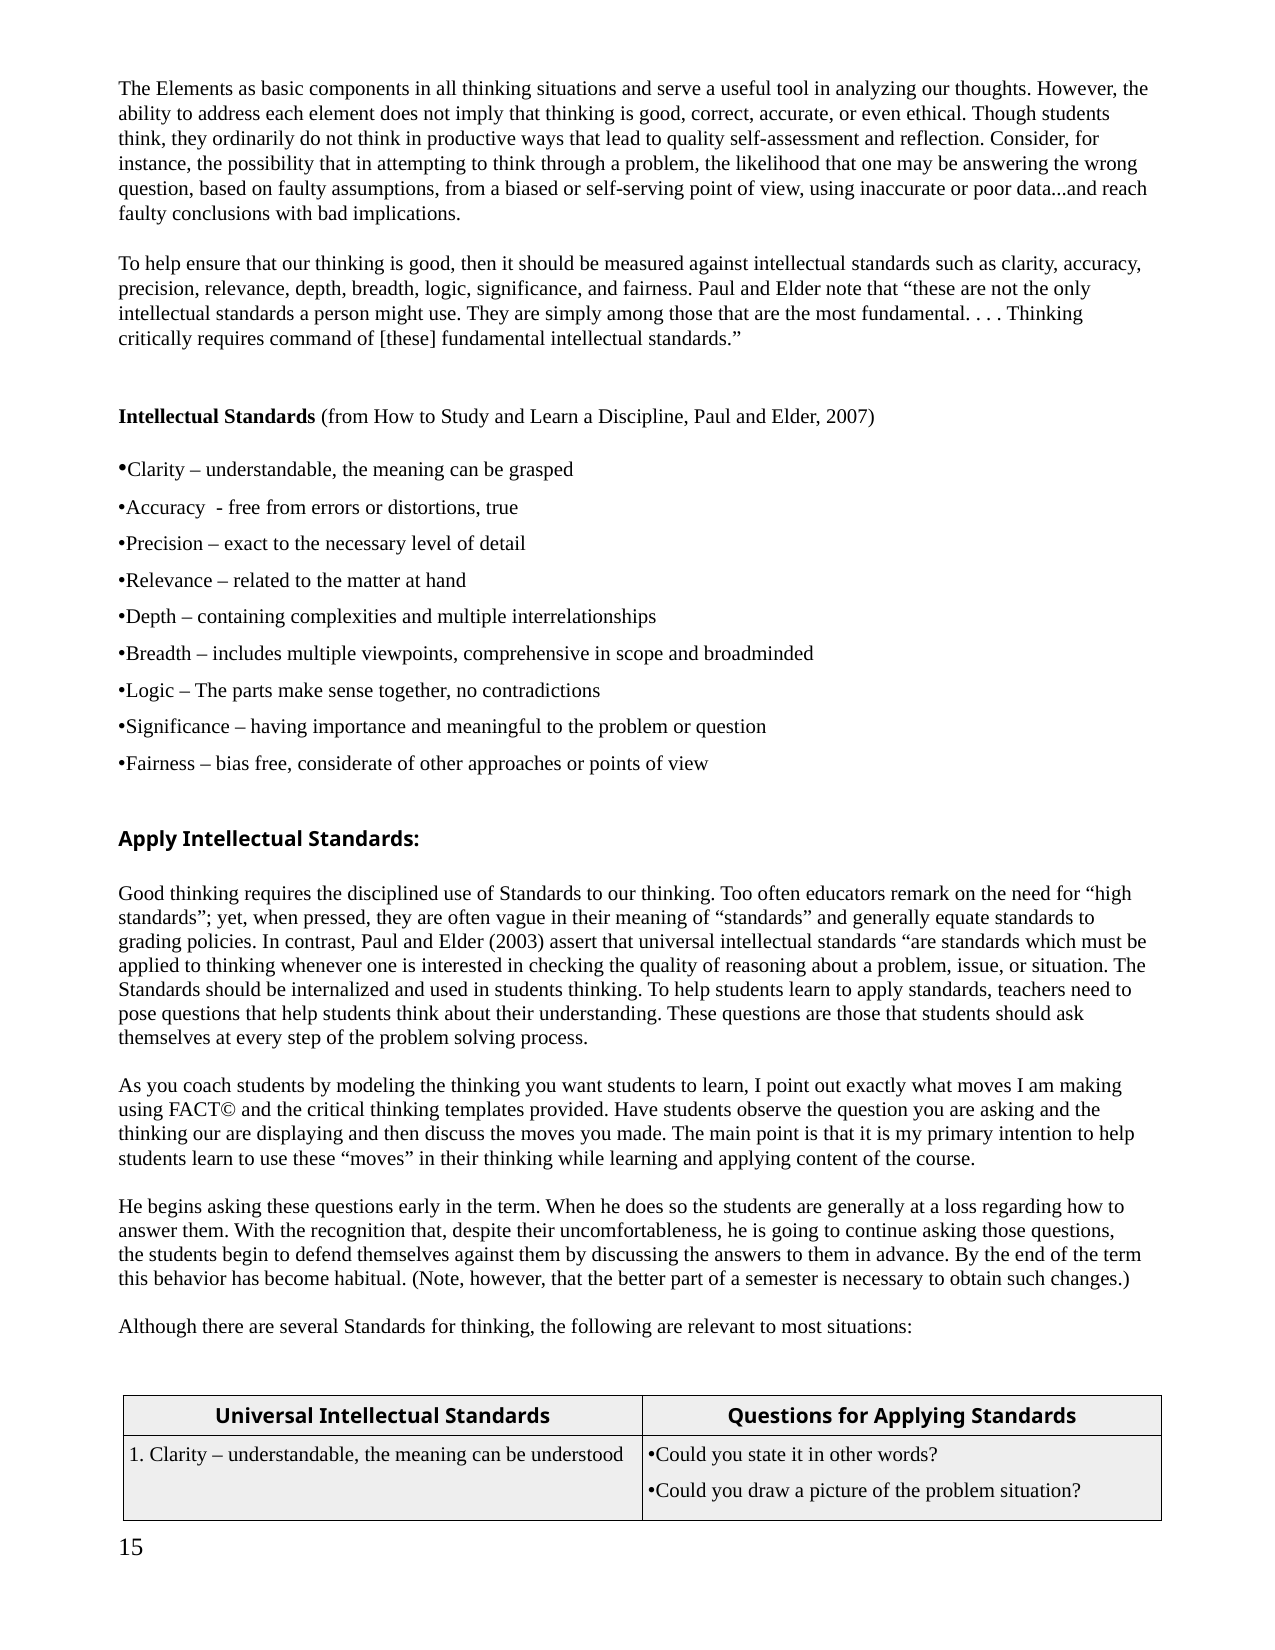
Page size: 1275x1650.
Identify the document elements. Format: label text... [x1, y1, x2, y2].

text The Elements as basic components in all thinking situations and serve a useful tool in analyzing our thoughts. However, the ability to address each element does not imply that thinking is good, correct, accurate, or even ethical. Though students think, they ordinarily do not think in productive ways that lead to quality self-assessment and reflection. Consider, for instance, the possibility that in attempting to think through a problem, the likelihood that one may be answering the wrong question, based on faulty assumptions, from a biased or self-serving point of view, using inaccurate or poor data...and reach faulty conclusions with bad implications. [118, 75, 1157, 225]
text He begins asking these questions early in the term. When he does so the students are generally at a loss regarding how to answer them. With the recognition that, despite their uncomfortableness, he is going to continue asking those questions, [118, 1193, 1157, 1242]
list Breadth – includes multiple viewpoints, comprehensive in scope and broadminded [118, 641, 1157, 665]
list Logic – The parts make sense together, no contradictions [118, 678, 1157, 702]
list Depth – containing complexities and multiple interrelationships [118, 604, 1157, 628]
list Fairness – bias free, considerate of other approaches or points of view [118, 751, 1157, 775]
table_cell 1. Clarity – understandable, the meaning can be understood [124, 1436, 642, 1520]
text Although there are several Standards for thinking, the following are relevant to most situations: [118, 1314, 1157, 1338]
table_header Universal Intellectual Standards [124, 1396, 642, 1435]
text To help ensure that our thinking is good, then it should be measured against intellectual standards such as clarity, accuracy, precision, relevance, depth, breadth, logic, significance, and fairness. Paul and Elder note that “these are not the only intellectual standards a person might use. They are simply among those that are the most fundamental. . . . Thinking critically requires command of [these] fundamental intellectual standards.” [118, 250, 1157, 350]
table_header Questions for Applying Standards [643, 1396, 1161, 1435]
list Precision – exact to the necessary level of detail [118, 531, 1157, 555]
table_cell Could you state it in other words? Could you draw a picture of the problem situation? Could you explain what you do not understand about the problem or question? [643, 1436, 1161, 1520]
text Good thinking requires the disciplined use of Standards to our thinking. Too often educators remark on the need for “high standards”; yet, when pressed, they are often vague in their meaning of “standards” and generally equate standards to grading policies. In contrast, Paul and Elder (2003) assert that universal intellectual standards “are standards which must be applied to thinking whenever one is interested in checking the quality of reasoning about a problem, issue, or situation. The Standards should be internalized and used in students thinking. To help students learn to apply standards, teachers need to pose questions that help students think about their understanding. These questions are those that students should ask themselves at every step of the problem solving process. [118, 881, 1157, 1049]
list Accuracy - free from errors or distortions, true [118, 495, 1157, 519]
text Apply Intellectual Standards: [118, 824, 1157, 852]
list Clarity – understandable, the meaning can be grasped [118, 457, 1157, 482]
list Relevance – related to the matter at hand [118, 568, 1157, 592]
text As you coach students by modeling the thinking you want students to learn, I point out exactly what moves I am making using FACT© and the critical thinking templates provided. Have students observe the question you are asking and the thinking our are displaying and then discuss the moves you made. The main point is that it is my primary intention to help students learn to use these “moves” in their thinking while learning and applying content of the course. [118, 1073, 1157, 1169]
text Intellectual Standards (from How to Study and Learn a Discipline, Paul and Elder, 2007) [118, 404, 1157, 428]
list Significance – having importance and meaningful to the problem or question [118, 714, 1157, 738]
text the students begin to defend themselves against them by discussing the answers to them in advance. By the end of the term this behavior has become habitual. (Note, however, that the better part of a semester is necessary to obtain such changes.) [118, 1242, 1157, 1290]
